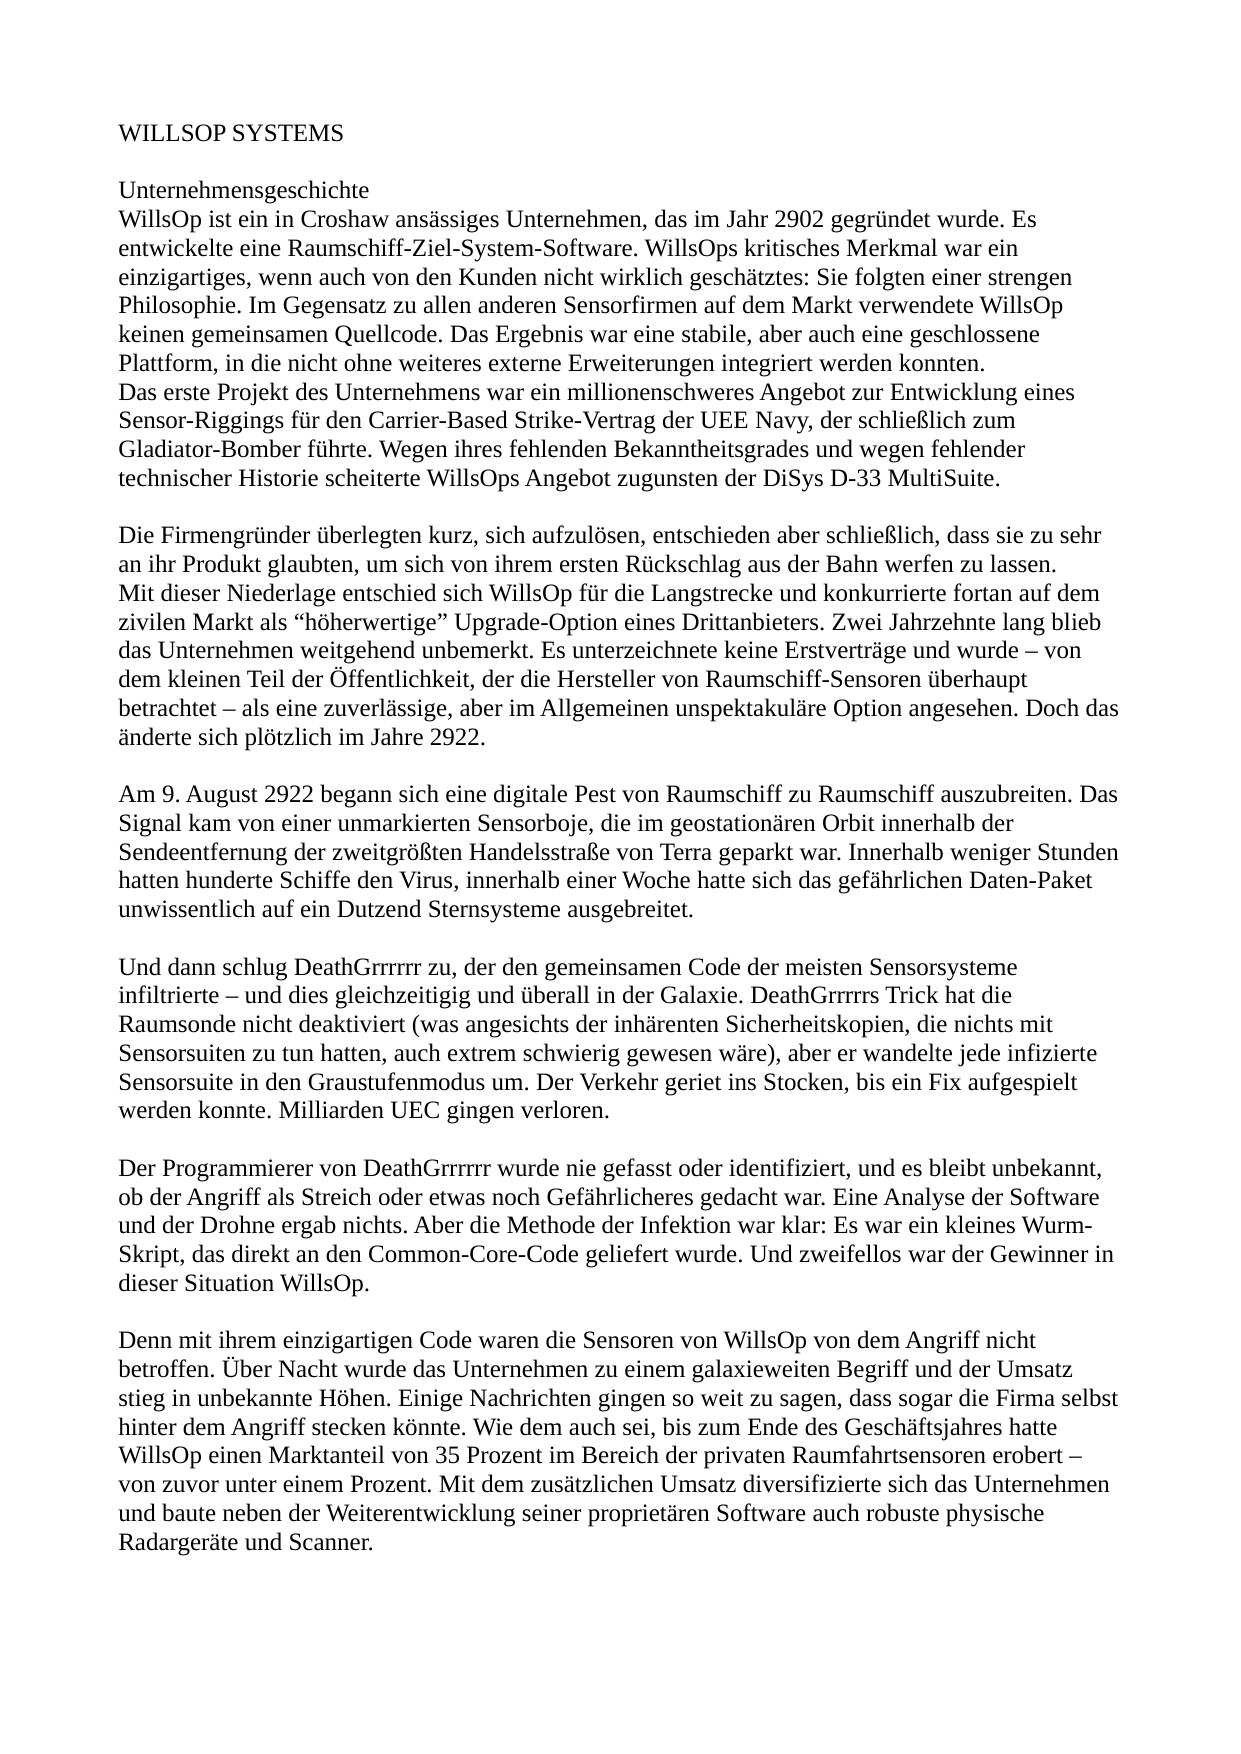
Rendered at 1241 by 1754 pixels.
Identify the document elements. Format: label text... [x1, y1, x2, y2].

text Die Firmengründer überlegten kurz, sich aufzulösen, entschieden aber schließlich, dass sie zu sehr an ihr Produkt glaubten, um sich von ihrem ersten Rückschlag aus der Bahn werfen zu lassen. [118, 521, 1122, 578]
text Der Programmierer von DeathGrrrrrr wurde nie gefasst oder identifiziert, und es bleibt unbekannt, ob der Angriff als Streich oder etwas noch Gefährlicheres gedacht war. Eine Analyse der Software und der Drohne ergab nichts. Aber die Methode der Infektion war klar: Es war ein kleines Wurm-Skript, das direkt an den Common-Core-Code geliefert wurde. Und zweifellos war der Gewinner in dieser Situation WillsOp. [118, 1153, 1122, 1297]
text Unternehmensgeschichte [118, 176, 1122, 204]
text Am 9. August 2922 begann sich eine digitale Pest von Raumschiff zu Raumschiff auszubreiten. Das Signal kam von einer unmarkierten Sensorboje, die im geostationären Orbit innerhalb der Sendeentfernung der zweitgrößten Handelsstraße von Terra geparkt war. Innerhalb weniger Stunden hatten hunderte Schiffe den Virus, innerhalb einer Woche hatte sich das gefährlichen Daten-Paket unwissentlich auf ein Dutzend Sternsysteme ausgebreitet. [118, 779, 1122, 923]
text WILLSOP SYSTEMS [118, 118, 1122, 147]
text Denn mit ihrem einzigartigen Code waren die Sensoren von WillsOp von dem Angriff nicht betroffen. Über Nacht wurde das Unternehmen zu einem galaxieweiten Begriff und der Umsatz stieg in unbekannte Höhen. Einige Nachrichten gingen so weit zu sagen, dass sogar die Firma selbst hinter dem Angriff stecken könnte. Wie dem auch sei, bis zum Ende des Geschäftsjahres hatte WillsOp einen Marktanteil von 35 Prozent im Bereich der privaten Raumfahrtsensoren erobert – von zuvor unter einem Prozent. Mit dem zusätzlichen Umsatz diversifizierte sich das Unternehmen und baute neben der Weiterentwicklung seiner proprietären Software auch robuste physische Radargeräte und Scanner. [118, 1326, 1122, 1556]
text Das erste Projekt des Unternehmens war ein millionenschweres Angebot zur Entwicklung eines Sensor-Riggings für den Carrier-Based Strike-Vertrag der UEE Navy, der schließlich zum Gladiator-Bomber führte. Wegen ihres fehlenden Bekanntheitsgrades und wegen fehlender technischer Historie scheiterte WillsOps Angebot zugunsten der DiSys D-33 MultiSuite. [118, 377, 1122, 492]
text WillsOp ist ein in Croshaw ansässiges Unternehmen, das im Jahr 2902 gegründet wurde. Es entwickelte eine Raumschiff-Ziel-System-Software. WillsOps kritisches Merkmal war ein einzigartiges, wenn auch von den Kunden nicht wirklich geschätztes: Sie folgten einer strengen Philosophie. Im Gegensatz zu allen anderen Sensorfirmen auf dem Markt verwendete WillsOp keinen gemeinsamen Quellcode. Das Ergebnis war eine stabile, aber auch eine geschlossene Plattform, in die nicht ohne weiteres externe Erweiterungen integriert werden konnten. [118, 204, 1122, 377]
text Und dann schlug DeathGrrrrrr zu, der den gemeinsamen Code der meisten Sensorsysteme infiltrierte – und dies gleichzeitigig und überall in der Galaxie. DeathGrrrrrs Trick hat die Raumsonde nicht deaktiviert (was angesichts der inhärenten Sicherheitskopien, die nichts mit Sensorsuiten zu tun hatten, auch extrem schwierig gewesen wäre), aber er wandelte jede infizierte Sensorsuite in den Graustufenmodus um. Der Verkehr geriet ins Stocken, bis ein Fix aufgespielt werden konnte. Milliarden UEC gingen verloren. [118, 952, 1122, 1124]
text Mit dieser Niederlage entschied sich WillsOp für die Langstrecke und konkurrierte fortan auf dem zivilen Markt als “höherwertige” Upgrade-Option eines Drittanbieters. Zwei Jahrzehnte lang blieb das Unternehmen weitgehend unbemerkt. Es unterzeichnete keine Erstverträge und wurde – von dem kleinen Teil der Öffentlichkeit, der die Hersteller von Raumschiff-Sensoren überhaupt betrachtet – als eine zuverlässige, aber im Allgemeinen unspektakuläre Option angesehen. Doch das änderte sich plötzlich im Jahre 2922. [118, 578, 1122, 751]
